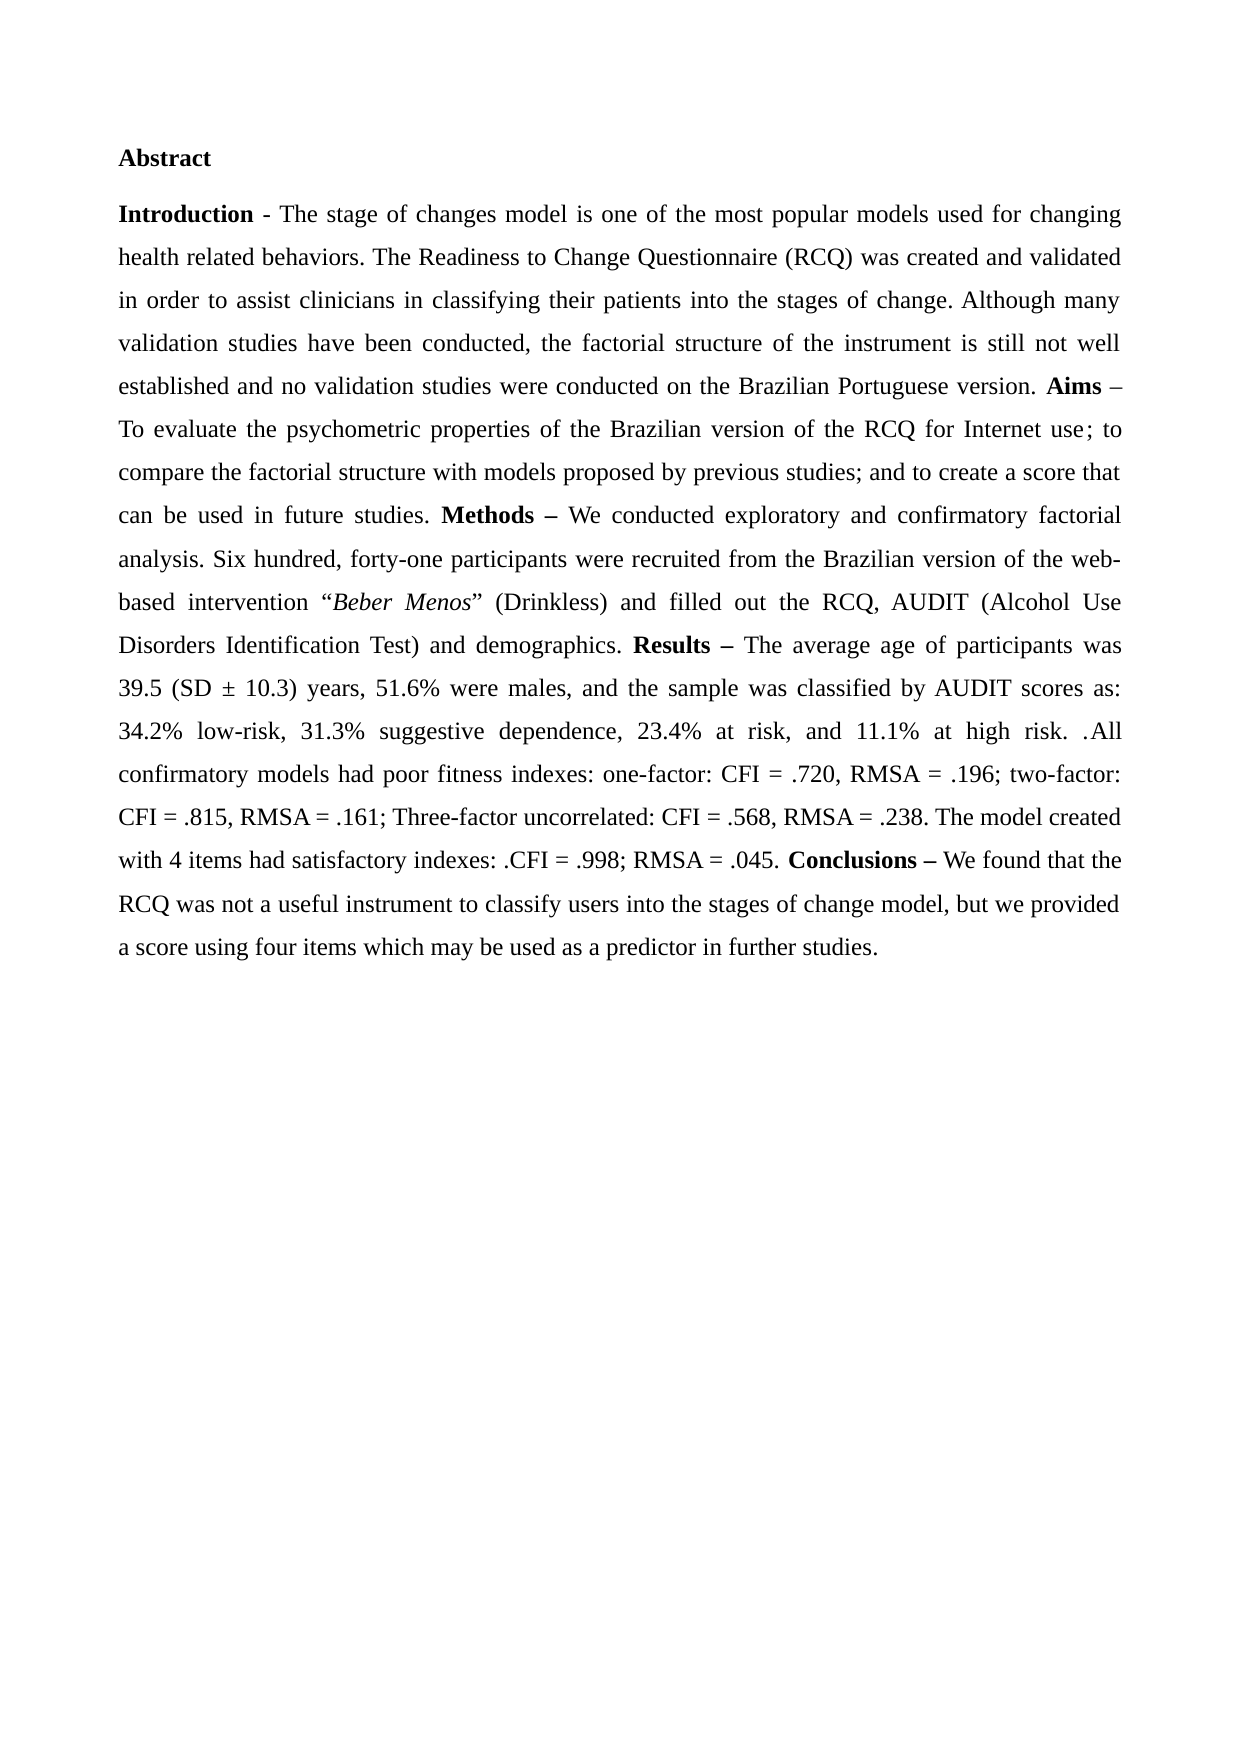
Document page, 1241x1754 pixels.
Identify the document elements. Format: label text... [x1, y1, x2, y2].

text Introduction - The stage of changes model is one of the most popular models used for changing health related behaviors. The Readiness to Change Questionnaire (RCQ) was created and validated in order to assist clinicians in classifying their patients into the stages of change. Although many validation studies have been conducted, the factorial structure of the instrument is still not well established and no validation studies were conducted on the Brazilian Portuguese version. Aims –To evaluate the psychometric properties of the Brazilian version of the RCQ for Internet use; to compare the factorial structure with models proposed by previous studies; and to create a score that can be used in future studies. Methods – We conducted exploratory and confirmatory factorial analysis. Six hundred, forty-one participants were recruited from the Brazilian version of the web-based intervention “Beber Menos” (Drinkless) and filled out the RCQ, AUDIT (Alcohol Use Disorders Identification Test) and demographics. Results – The average age of participants was 39.5 (SD ± 10.3) years, 51.6% were males, and the sample was classified by AUDIT scores as: 34.2% low-risk, 31.3% suggestive dependence, 23.4% at risk, and 11.1% at high risk. .All confirmatory models had poor fitness indexes: one-factor: CFI = .720, RMSA = .196; two-factor: CFI = .815, RMSA = .161; Three-factor uncorrelated: CFI = .568, RMSA = .238. The model created with 4 items had satisfactory indexes: .CFI = .998; RMSA = .045. Conclusions – We found that the RCQ was not a useful instrument to classify users into the stages of change model, but we provided a score using four items which may be used as a predictor in further studies. [118, 199, 1122, 961]
subtitle Abstract [118, 143, 1122, 172]
